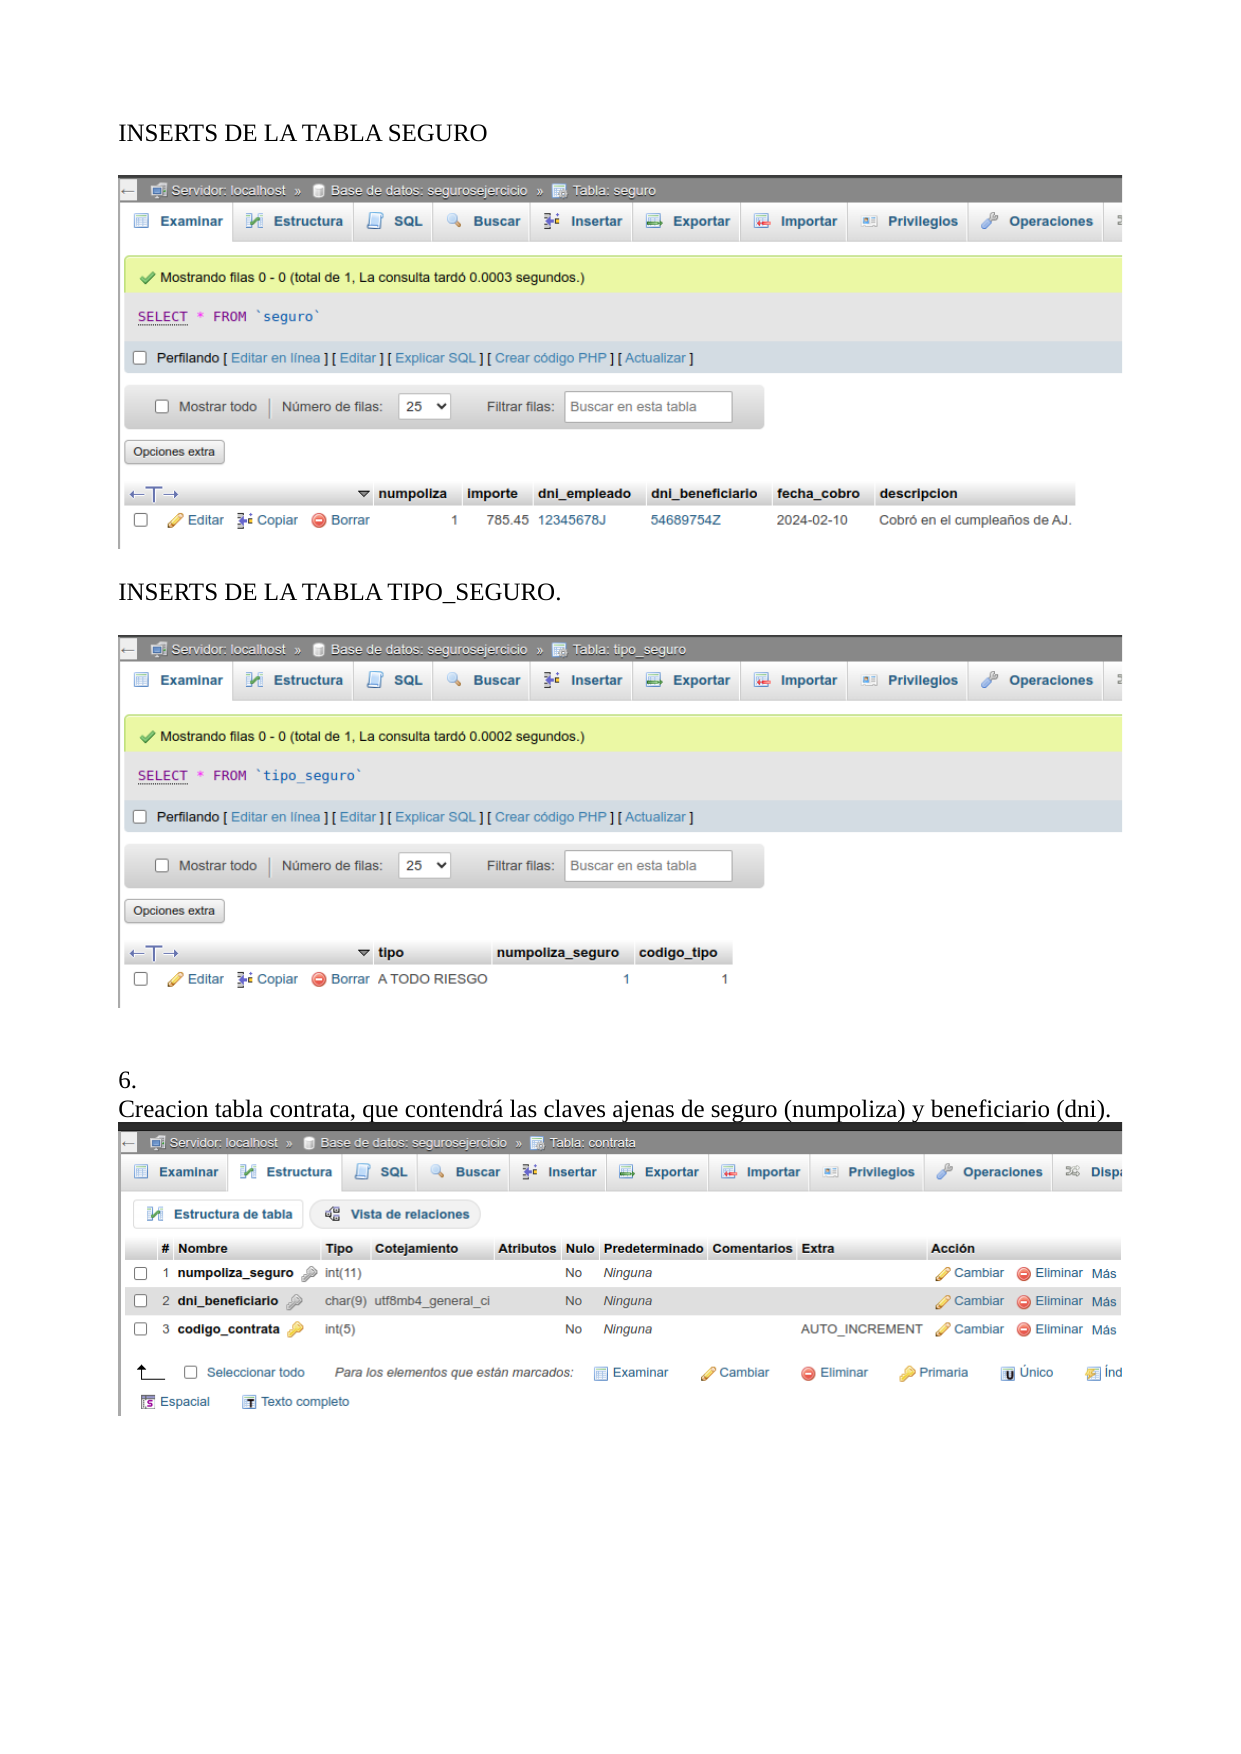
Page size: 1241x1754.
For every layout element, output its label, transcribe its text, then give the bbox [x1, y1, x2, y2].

text Creacion tabla contrata, que contendrá las claves ajenas de seguro (numpoliza) y beneficiario (dni). [118, 1094, 1122, 1122]
picture [118, 175, 1123, 549]
text 6. [118, 1065, 1122, 1094]
text INSERTS DE LA TABLA SEGURO [118, 118, 1122, 147]
picture [118, 635, 1123, 1008]
picture [118, 1122, 1123, 1416]
text INSERTS DE LA TABLA TIPO_SEGURO. [118, 577, 1122, 606]
